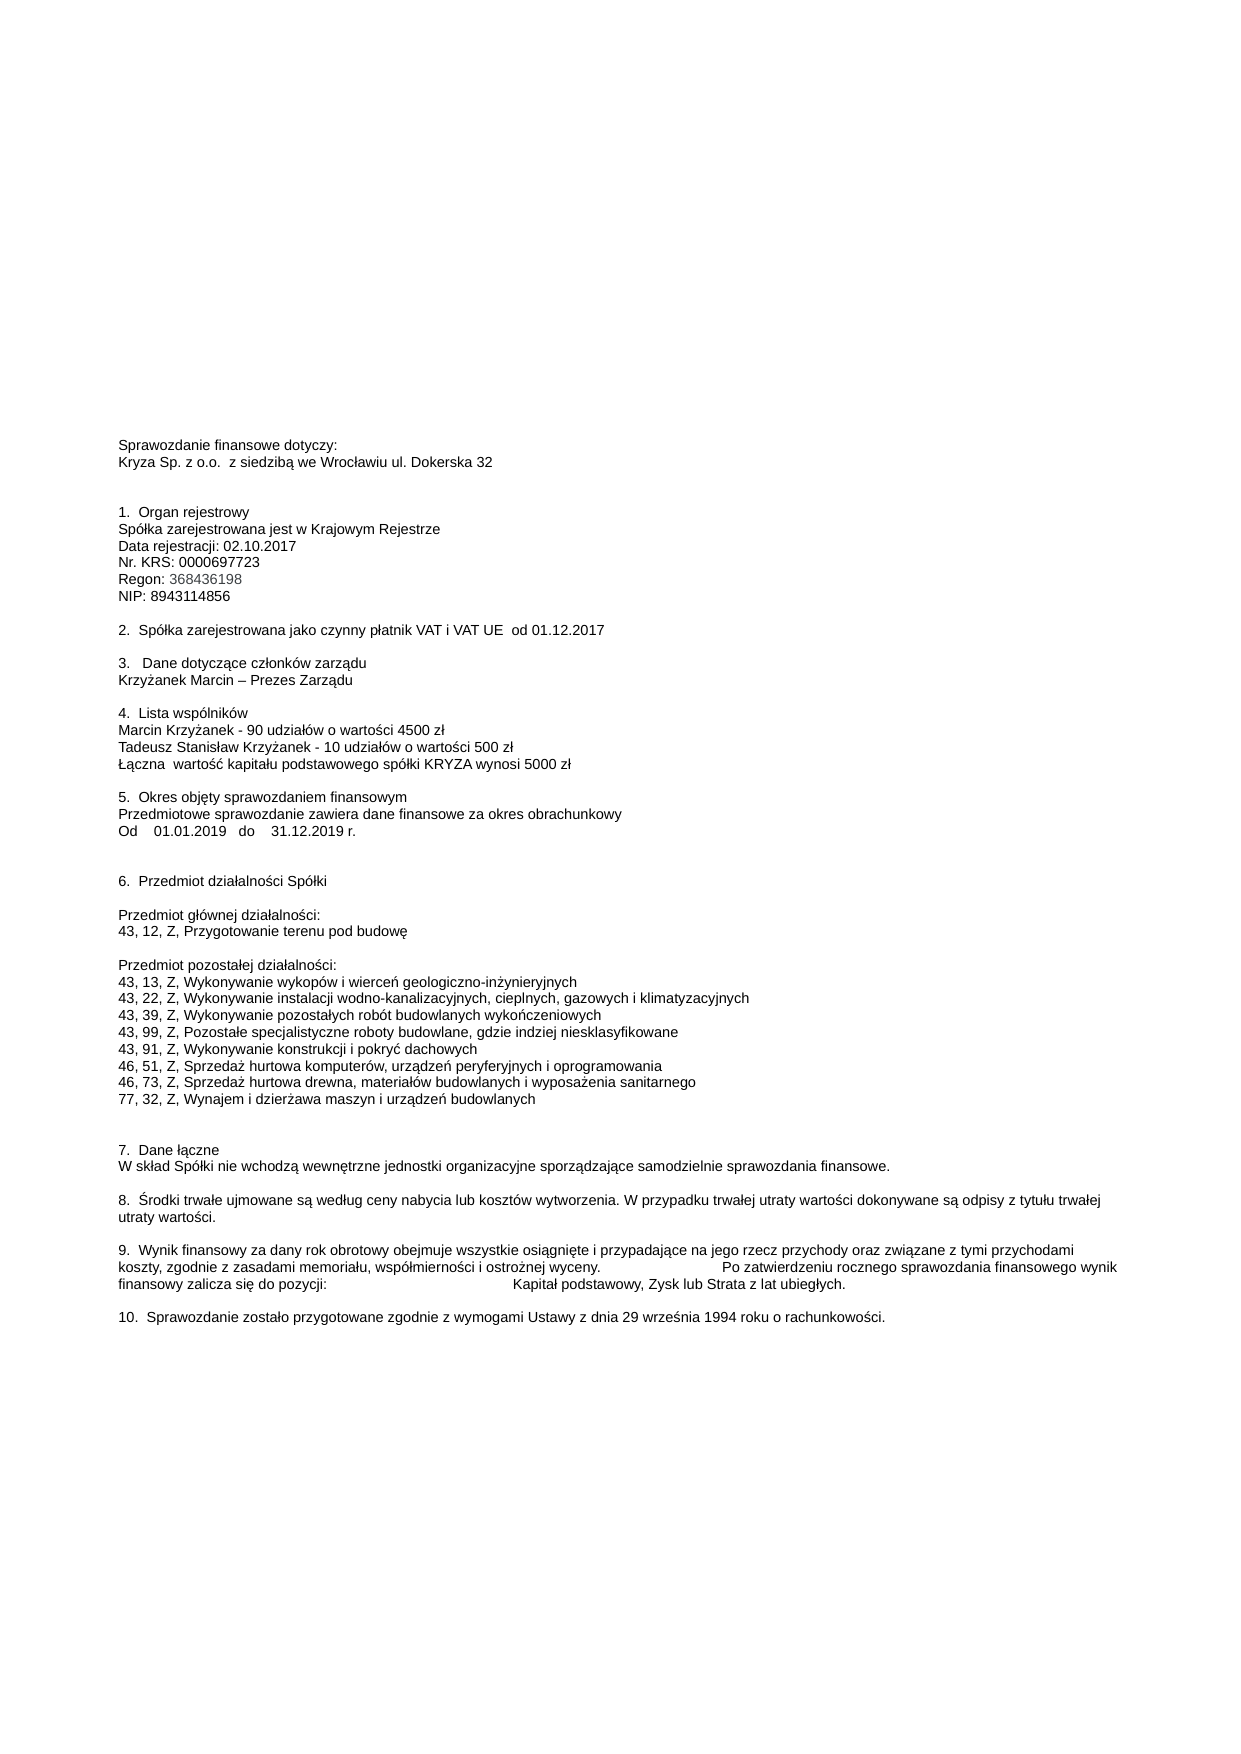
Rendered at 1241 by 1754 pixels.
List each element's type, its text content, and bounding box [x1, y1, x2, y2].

text 43, 91, Z, Wykonywanie konstrukcji i pokryć dachowych [118, 1041, 1122, 1057]
text 9. Wynik finansowy za dany rok obrotowy obejmuje wszystkie osiągnięte i przypadające na jego rzecz przychody oraz związane z tymi przychodami koszty, zgodnie z zasadami memoriału, współmierności i ostrożnej wyceny. Po zatwierdzeniu rocznego sprawozdania finansowego wynik finansowy zalicza się do pozycji: Kapitał podstawowy, Zysk lub Strata z lat ubiegłych. [118, 1242, 1122, 1292]
text 8. Środki trwałe ujmowane są według ceny nabycia lub kosztów wytworzenia. W przypadku trwałej utraty wartości dokonywane są odpisy z tytułu trwałej utraty wartości. [118, 1191, 1122, 1225]
text 46, 73, Z, Sprzedaż hurtowa drewna, materiałów budowlanych i wyposażenia sanitarnego [118, 1074, 1122, 1091]
text Data rejestracji: 02.10.2017 [118, 537, 1122, 554]
text 2. Spółka zarejestrowana jako czynny płatnik VAT i VAT UE od 01.12.2017 [118, 621, 1122, 638]
text Przedmiot głównej działalności: [118, 906, 1122, 923]
text 10. Sprawozdanie zostało przygotowane zgodnie z wymogami Ustawy z dnia 29 września 1994 roku o rachunkowości. [118, 1309, 1122, 1326]
text Łączna wartość kapitału podstawowego spółki KRYZA wynosi 5000 zł [118, 755, 1122, 772]
text 4. Lista wspólników [118, 705, 1122, 722]
text W skład Spółki nie wchodzą wewnętrzne jednostki organizacyjne sporządzające samodzielnie sprawozdania finansowe. [118, 1158, 1122, 1175]
text 1. Organ rejestrowy [118, 504, 1122, 521]
text 46, 51, Z, Sprzedaż hurtowa komputerów, urządzeń peryferyjnych i oprogramowania [118, 1057, 1122, 1074]
text Kryza Sp. z o.o. z siedzibą we Wrocławiu ul. Dokerska 32 [118, 453, 1122, 470]
text 7. Dane łączne [118, 1141, 1122, 1158]
text Nr. KRS: 0000697723 [118, 554, 1122, 571]
text 43, 12, Z, Przygotowanie terenu pod budowę [118, 923, 1122, 940]
text Spółka zarejestrowana jest w Krajowym Rejestrze [118, 521, 1122, 537]
text 43, 39, Z, Wykonywanie pozostałych robót budowlanych wykończeniowych [118, 1007, 1122, 1024]
text 3. Dane dotyczące członków zarządu [118, 655, 1122, 672]
text NIP: 8943114856 [118, 588, 1122, 604]
text 43, 22, Z, Wykonywanie instalacji wodno-kanalizacyjnych, cieplnych, gazowych i klimatyzacyjnych [118, 990, 1122, 1007]
text Przedmiotowe sprawozdanie zawiera dane finansowe za okres obrachunkowy [118, 806, 1122, 822]
text Od 01.01.2019 do 31.12.2019 r. [118, 822, 1122, 839]
text 5. Okres objęty sprawozdaniem finansowym [118, 789, 1122, 806]
text Przedmiot pozostałej działalności: [118, 957, 1122, 973]
text Sprawozdanie finansowe dotyczy: [118, 437, 1122, 453]
text 43, 13, Z, Wykonywanie wykopów i wierceń geologiczno-inżynieryjnych [118, 973, 1122, 990]
text Tadeusz Stanisław Krzyżanek - 10 udziałów o wartości 500 zł [118, 739, 1122, 755]
text 43, 99, Z, Pozostałe specjalistyczne roboty budowlane, gdzie indziej niesklasyfikowane [118, 1024, 1122, 1041]
text Marcin Krzyżanek - 90 udziałów o wartości 4500 zł [118, 722, 1122, 739]
text Regon: 368436198 [118, 571, 1122, 588]
text 77, 32, Z, Wynajem i dzierżawa maszyn i urządzeń budowlanych [118, 1091, 1122, 1108]
text Krzyżanek Marcin – Prezes Zarządu [118, 672, 1122, 688]
text 6. Przedmiot działalności Spółki [118, 873, 1122, 889]
